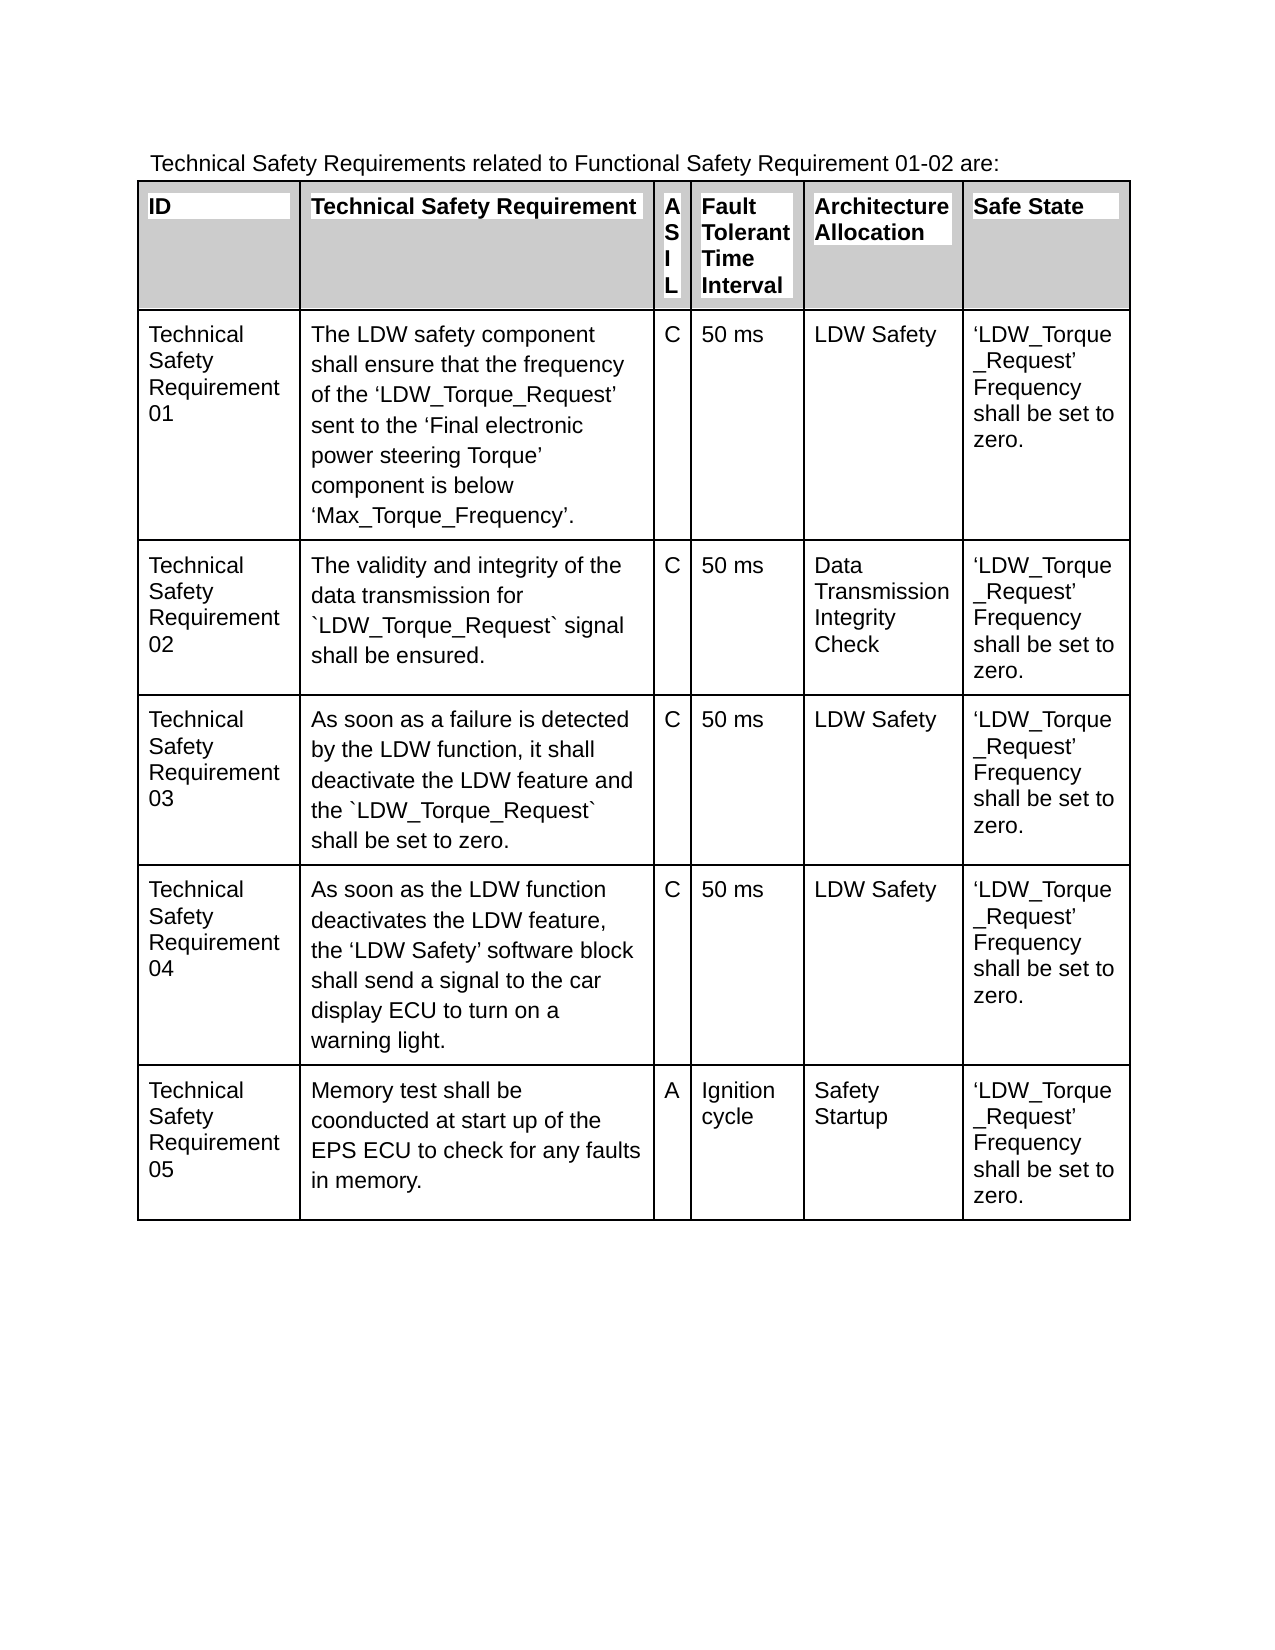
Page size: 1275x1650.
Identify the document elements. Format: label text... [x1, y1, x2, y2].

table_cell Technical Safety Requirement 02 [139, 541, 299, 694]
table_cell C [655, 696, 690, 864]
table_cell ‘LDW_Torque_Request’ Frequency shall be set to zero. [964, 866, 1129, 1064]
table_cell C [655, 866, 690, 1064]
table_cell Technical Safety Requirement 01 [139, 311, 299, 539]
table_header ASIL [655, 182, 690, 308]
table_cell C [655, 541, 690, 694]
table_cell The LDW safety component shall ensure that the frequency of the ‘LDW_Torque_Request’ sent to the ‘Final electronic power steering Torque’ component is below ‘Max_Torque_Frequency’. [301, 311, 653, 539]
table_cell Memory test shall be coonducted at start up of the EPS ECU to check for any faults in memory. [301, 1066, 653, 1219]
table_cell 50 ms [692, 696, 803, 864]
table_cell A [655, 1066, 690, 1219]
table_cell Safety Startup [805, 1066, 962, 1219]
table_cell Technical Safety Requirement 03 [139, 696, 299, 864]
table_header Architecture Allocation [805, 182, 962, 308]
table_cell 50 ms [692, 866, 803, 1064]
table_cell Data Transmission Integrity Check [805, 541, 962, 694]
table_header Fault Tolerant Time Interval [692, 182, 803, 308]
table_cell ‘LDW_Torque_Request’ Frequency shall be set to zero. [964, 541, 1129, 694]
table_cell The validity and integrity of the data transmission for `LDW_Torque_Request` signal shall be ensured. [301, 541, 653, 694]
table_cell LDW Safety [805, 311, 962, 539]
table_header Safe State [964, 182, 1129, 308]
table_cell LDW Safety [805, 866, 962, 1064]
table_cell C [655, 311, 690, 539]
table_cell Technical Safety Requirement 05 [139, 1066, 299, 1219]
table_cell 50 ms [692, 311, 803, 539]
table_cell LDW Safety [805, 696, 962, 864]
table_cell Ignition cycle [692, 1066, 803, 1219]
table_header Technical Safety Requirement [301, 182, 653, 308]
table_cell As soon as a failure is detected by the LDW function, it shall deactivate the LDW feature and the `LDW_Torque_Request` shall be set to zero. [301, 696, 653, 864]
table_cell 50 ms [692, 541, 803, 694]
table_cell Technical Safety Requirement 04 [139, 866, 299, 1064]
table_cell ‘LDW_Torque_Request’ Frequency shall be set to zero. [964, 311, 1129, 539]
table_cell As soon as the LDW function deactivates the LDW feature, the ‘LDW Safety’ software block shall send a signal to the car display ECU to turn on a warning light. [301, 866, 653, 1064]
table_cell ‘LDW_Torque_Request’ Frequency shall be set to zero. [964, 1066, 1129, 1219]
table_cell ‘LDW_Torque_Request’ Frequency shall be set to zero. [964, 696, 1129, 864]
text Technical Safety Requirements related to Functional Safety Requirement 01-02 are: [150, 150, 1125, 176]
table_header ID [139, 182, 299, 308]
